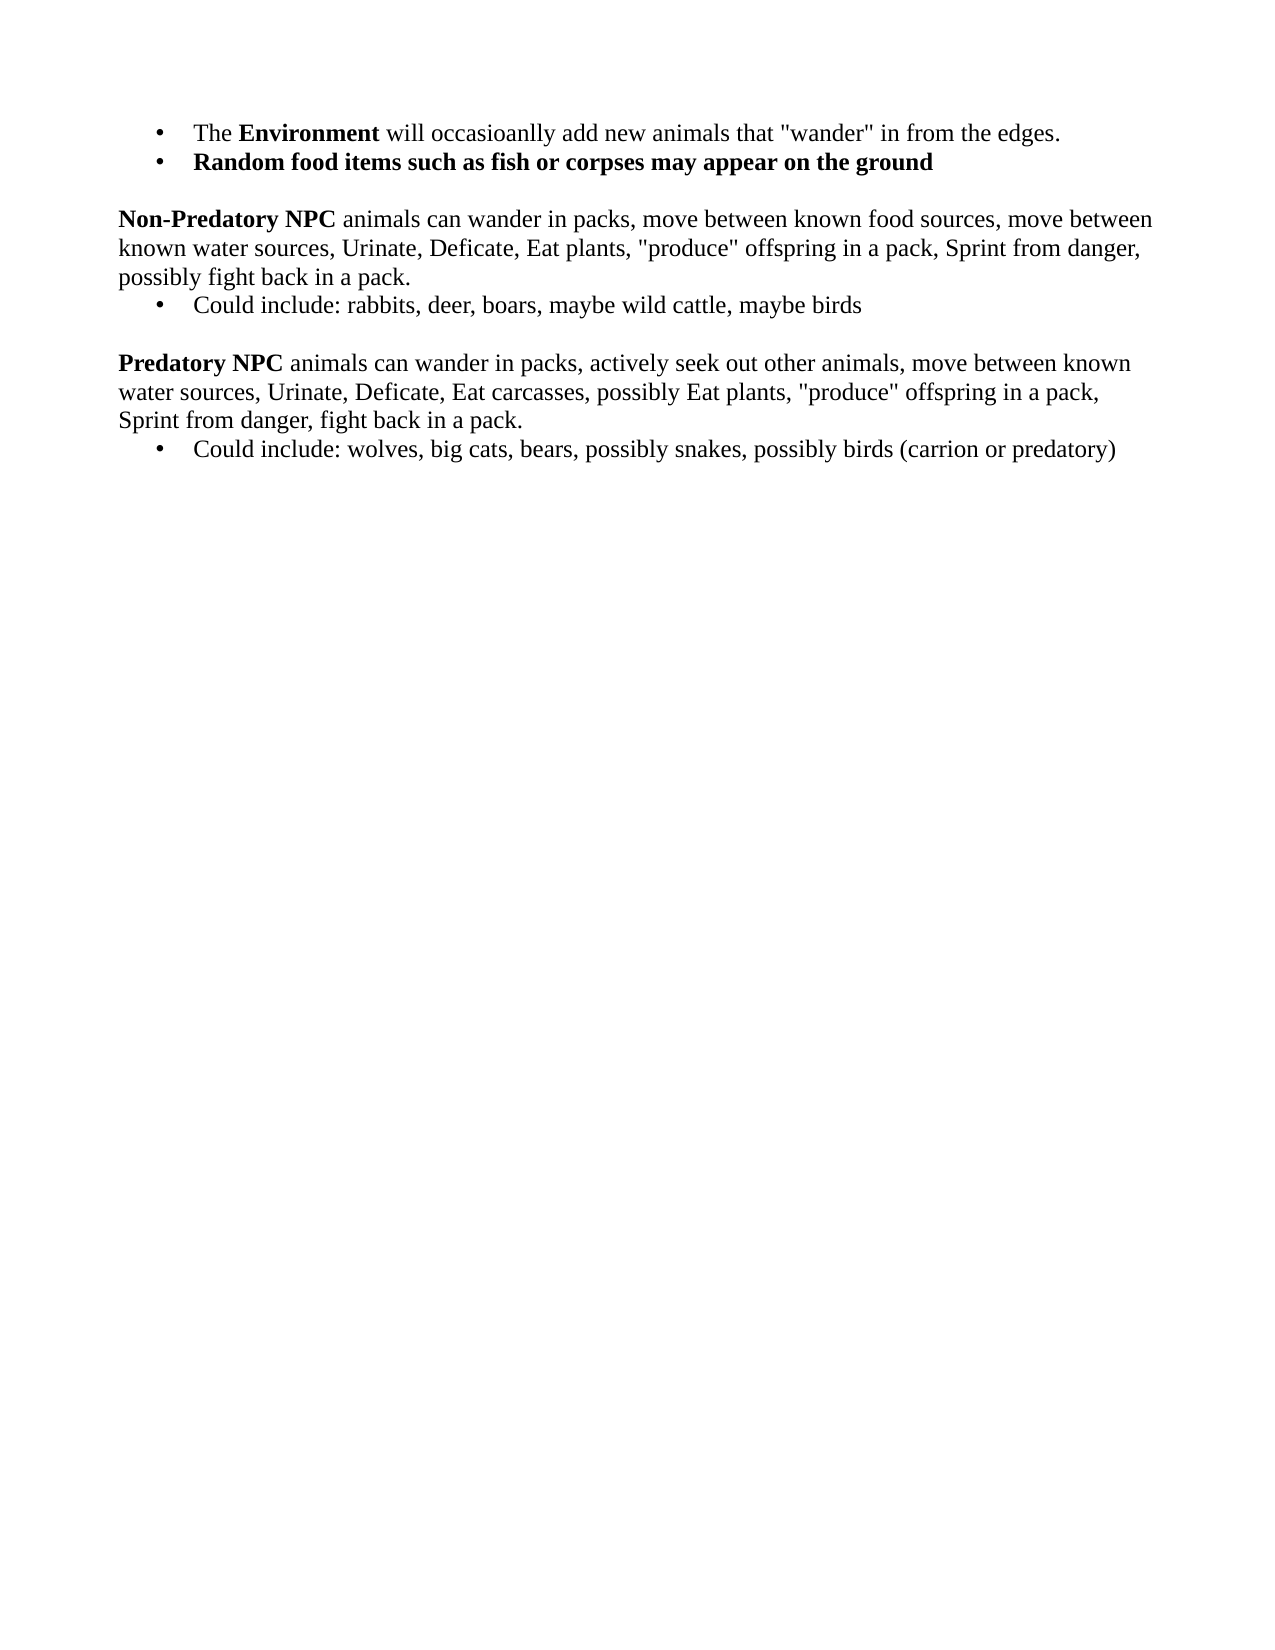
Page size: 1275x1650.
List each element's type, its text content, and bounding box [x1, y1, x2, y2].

list Could include: wolves, big cats, bears, possibly snakes, possibly birds (carrion or predatory) [156, 434, 1157, 463]
list Could include: rabbits, deer, boars, maybe wild cattle, maybe birds [156, 291, 1157, 319]
text Non-Predatory NPC animals can wander in packs, move between known food sources, move between known water sources, Urinate, Deficate, Eat plants, "produce" offspring in a pack, Sprint from danger, possibly fight back in a pack. [118, 204, 1157, 291]
list Random food items such as fish or corpses may appear on the ground [156, 147, 1157, 176]
list The Environment will occasioanlly add new animals that "wander" in from the edges. [156, 118, 1157, 147]
text Predatory NPC animals can wander in packs, actively seek out other animals, move between known water sources, Urinate, Deficate, Eat carcasses, possibly Eat plants, "produce" offspring in a pack, Sprint from danger, fight back in a pack. [118, 348, 1157, 434]
